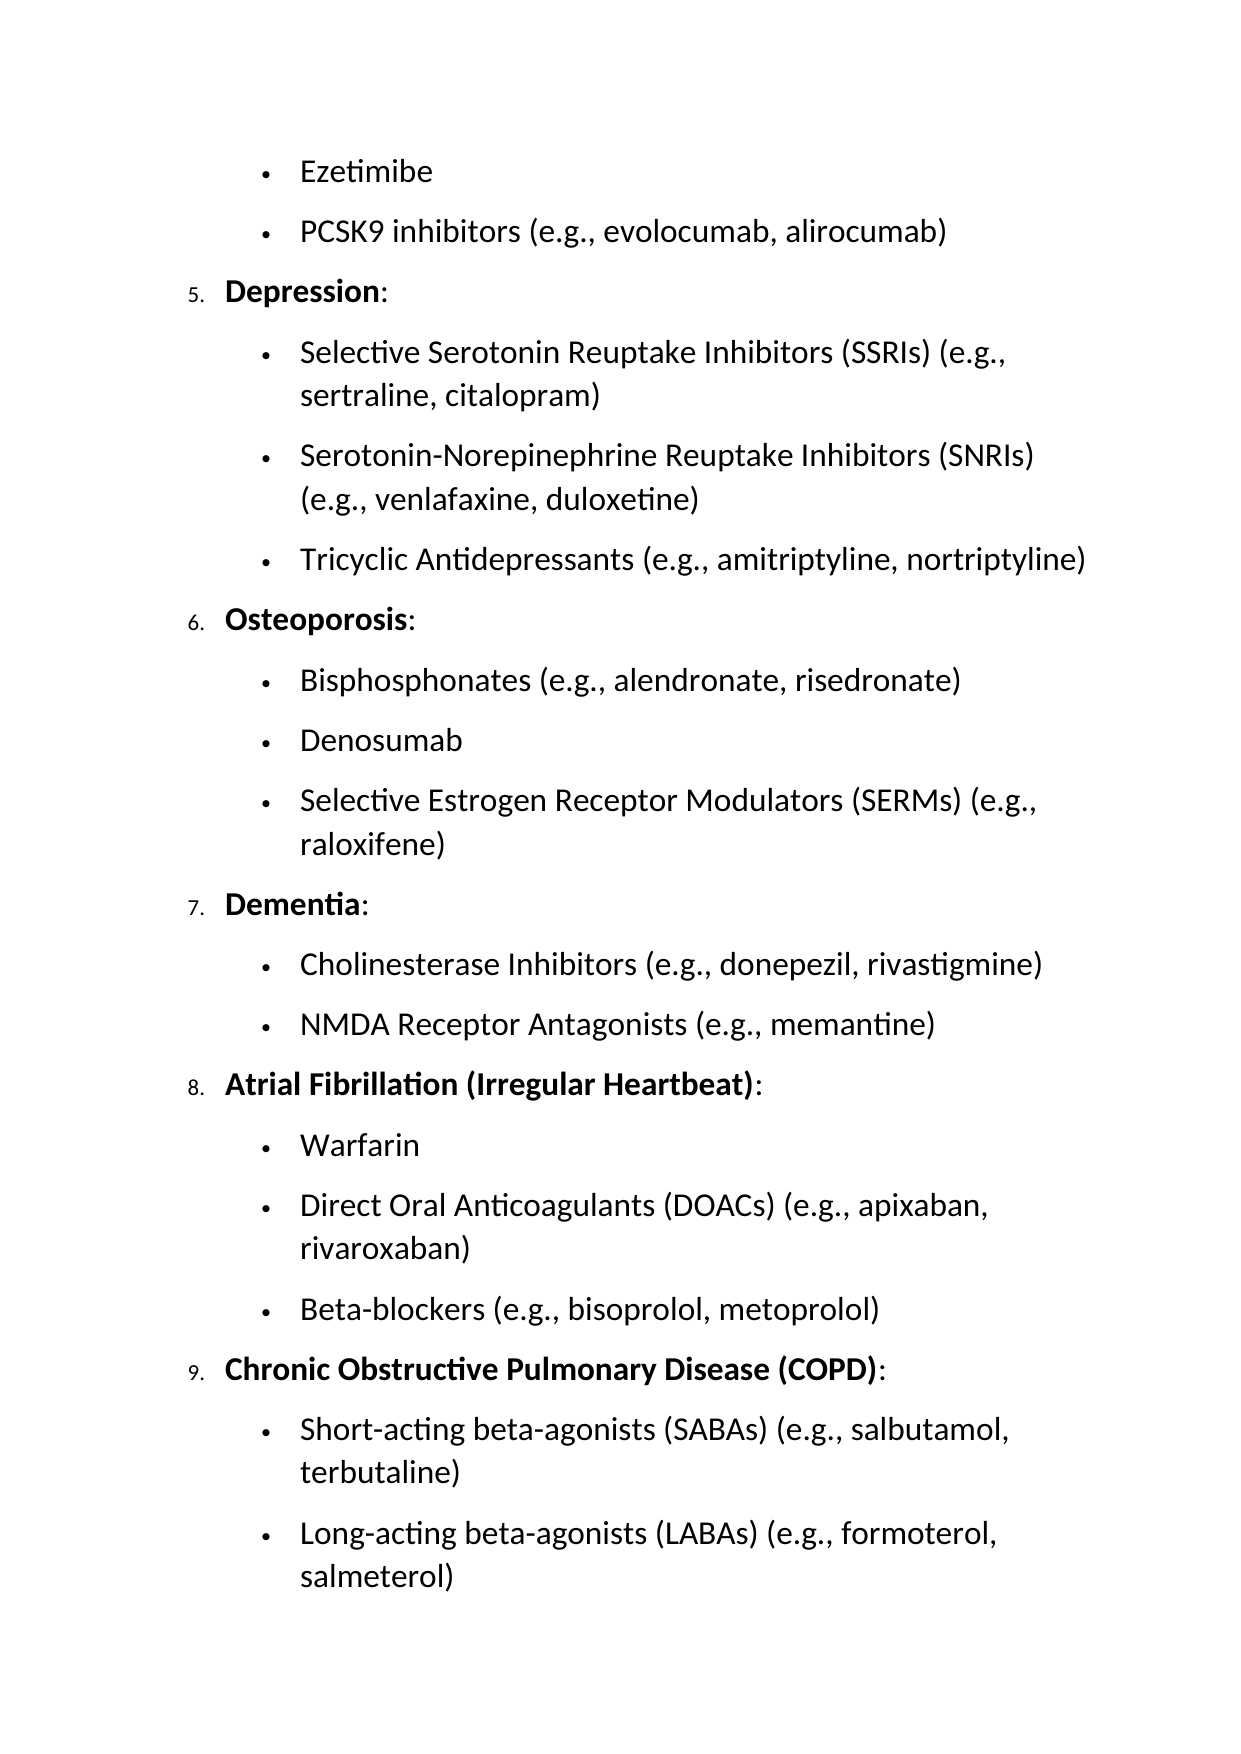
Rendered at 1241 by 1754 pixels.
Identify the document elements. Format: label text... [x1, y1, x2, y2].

list Denosumab [262, 719, 1090, 759]
list Osteoporosis: [187, 598, 1090, 639]
list Chronic Obstructive Pulmonary Disease (COPD): [187, 1348, 1090, 1388]
list PCSK9 inhibitors (e.g., evolocumab, alirocumab) [262, 210, 1090, 251]
list Depression: [187, 270, 1090, 311]
list Long-acting beta-agonists (LABAs) (e.g., formoterol, salmeterol) [262, 1512, 1090, 1596]
list Selective Serotonin Reuptake Inhibitors (SSRIs) (e.g., sertraline, citalopram) [262, 331, 1090, 415]
list Bisphosphonates (e.g., alendronate, risedronate) [262, 658, 1090, 699]
list Dementia: [187, 883, 1090, 923]
list Serotonin-Norepinephrine Reuptake Inhibitors (SNRIs) (e.g., venlafaxine, duloxetine) [262, 434, 1090, 519]
list Ezetimibe [262, 150, 1090, 191]
list Cholinesterase Inhibitors (e.g., donepezil, rivastigmine) [262, 943, 1090, 984]
list Atrial Fibrillation (Irregular Heartbeat): [187, 1063, 1090, 1104]
list Tricyclic Antidepressants (e.g., amitriptyline, nortriptyline) [262, 538, 1090, 579]
list Selective Estrogen Receptor Modulators (SERMs) (e.g., raloxifene) [262, 779, 1090, 863]
list NMDA Receptor Antagonists (e.g., memantine) [262, 1003, 1090, 1044]
list Direct Oral Anticoagulants (DOACs) (e.g., apixaban, rivaroxaban) [262, 1184, 1090, 1268]
list Warfarin [262, 1123, 1090, 1164]
list Beta-blockers (e.g., bisoprolol, metoprolol) [262, 1287, 1090, 1328]
list Short-acting beta-agonists (SABAs) (e.g., salbutamol, terbutaline) [262, 1408, 1090, 1492]
